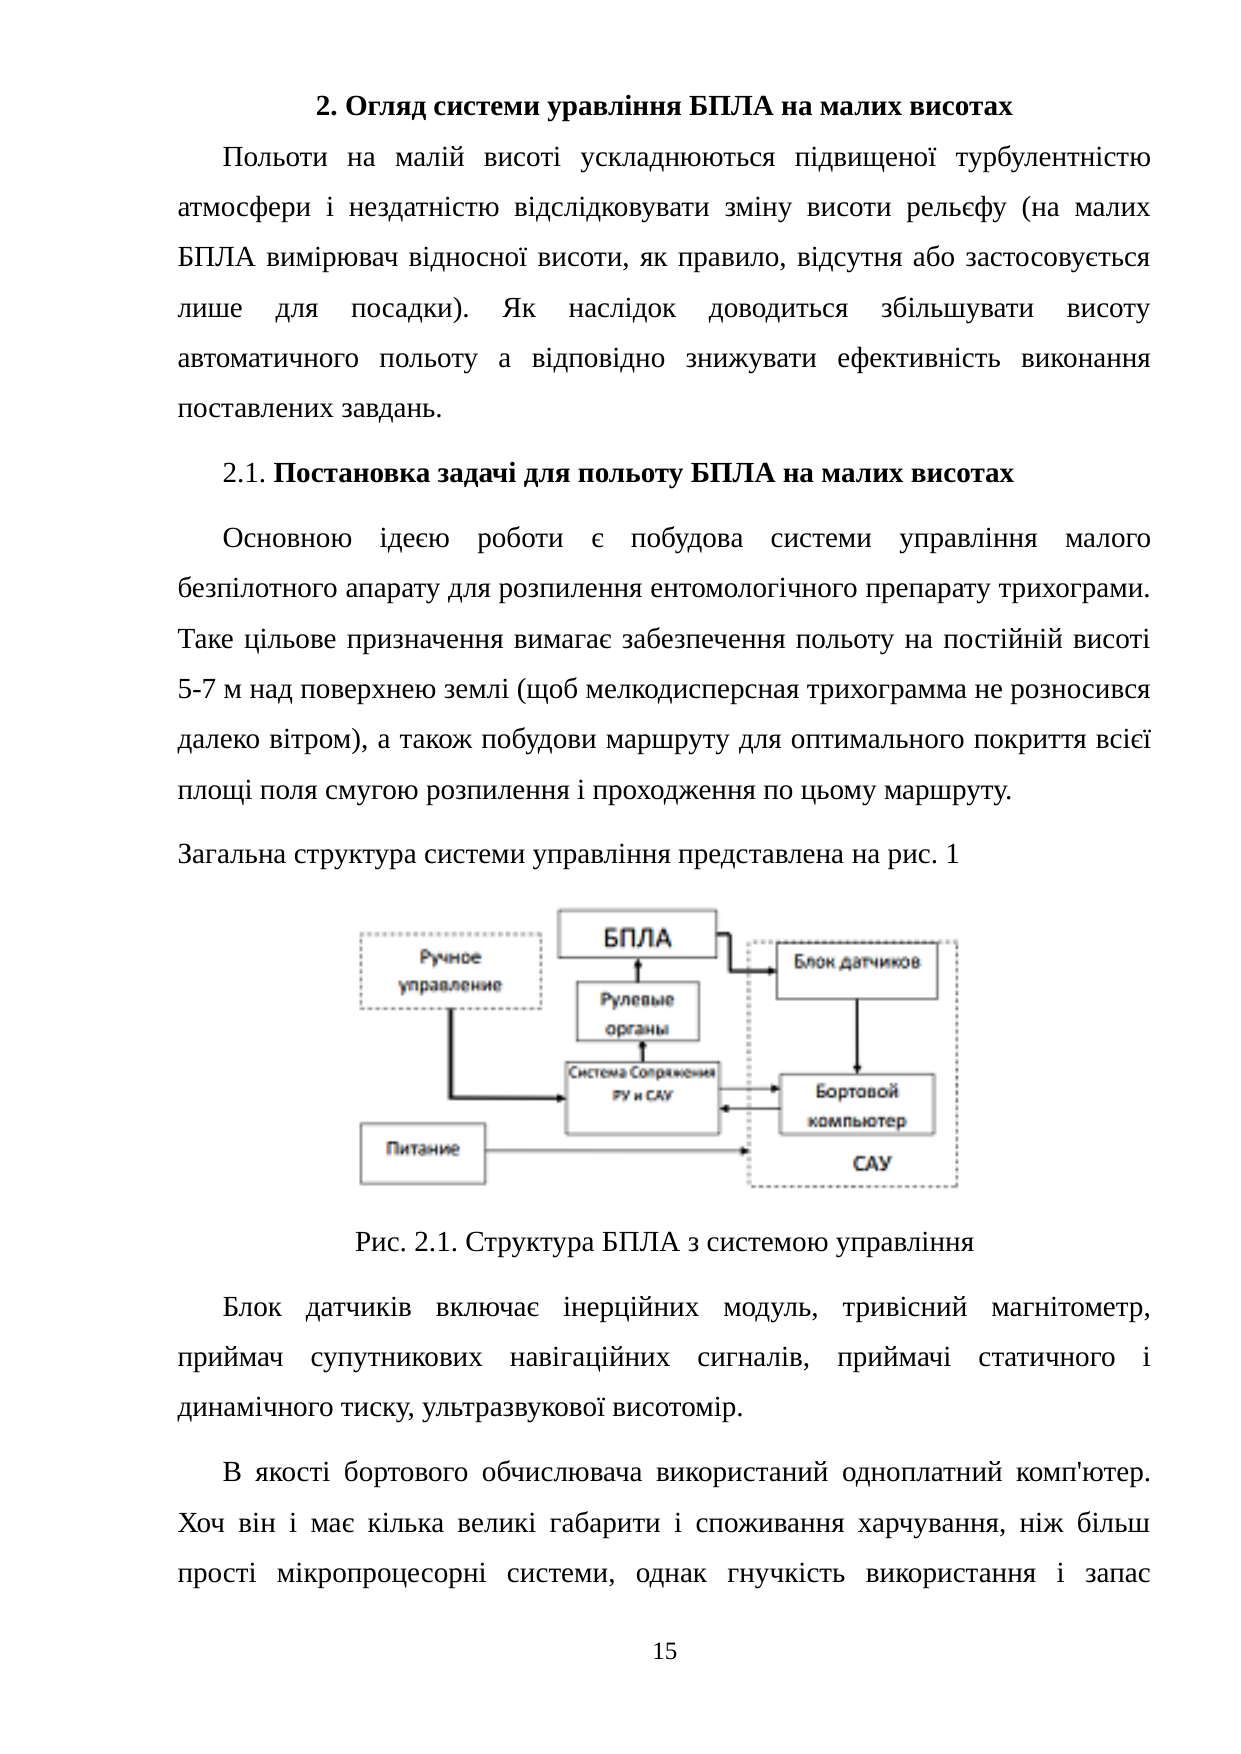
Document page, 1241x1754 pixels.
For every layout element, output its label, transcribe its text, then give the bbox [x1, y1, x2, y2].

text Польоти на малій висоті ускладнюються підвищеної турбулентністю атмосфери і нездатністю відслідковувати зміну висоти рельєфу (на малих БПЛА вимірювач відносної висоти, як правило, відсутня або застосовується лише для посадки). Як наслідок доводиться збільшувати висоту автоматичного польоту а відповідно знижувати ефективність виконання поставлених завдань. [177, 139, 1152, 424]
text В якості бортового обчислювача використаний одноплатний комп'ютер. Хоч він і має кілька великі габарити і споживання харчування, ніж більш прості мікропроцесорні системи, однак гнучкість використання і запас [177, 1454, 1152, 1588]
text 2. Огляд системи уравління БПЛА на малих висотах [177, 88, 1152, 122]
text Основною ідеєю роботи є побудова системи управління малого безпілотного апарату для розпилення ентомологічного препарату трихограми. Таке цільове призначення вимагає забезпечення польоту на постійній висоті 5-7 м над поверхнею землі (щоб мелкодисперсная трихограмма не розносився далеко вітром), а також побудови маршруту для оптимального покриття всієї площі поля смугою розпилення і проходження по цьому маршруту. [177, 520, 1152, 805]
text Блок датчиків включає інерційних модуль, тривісний магнітометр, приймач супутникових навігаційних сигналів, приймачі статичного і динамічного тиску, ультразвукової висотомір. [177, 1289, 1152, 1423]
text Рис. 2.1. Структура БПЛА з системою управління [177, 902, 1152, 1257]
picture [341, 901, 988, 1208]
text Загальна структура системи управління представлена ​​на рис. 1 [177, 837, 1152, 870]
text 2.1. Постановка задачі для польоту БПЛА на малих висотах [177, 455, 1152, 489]
